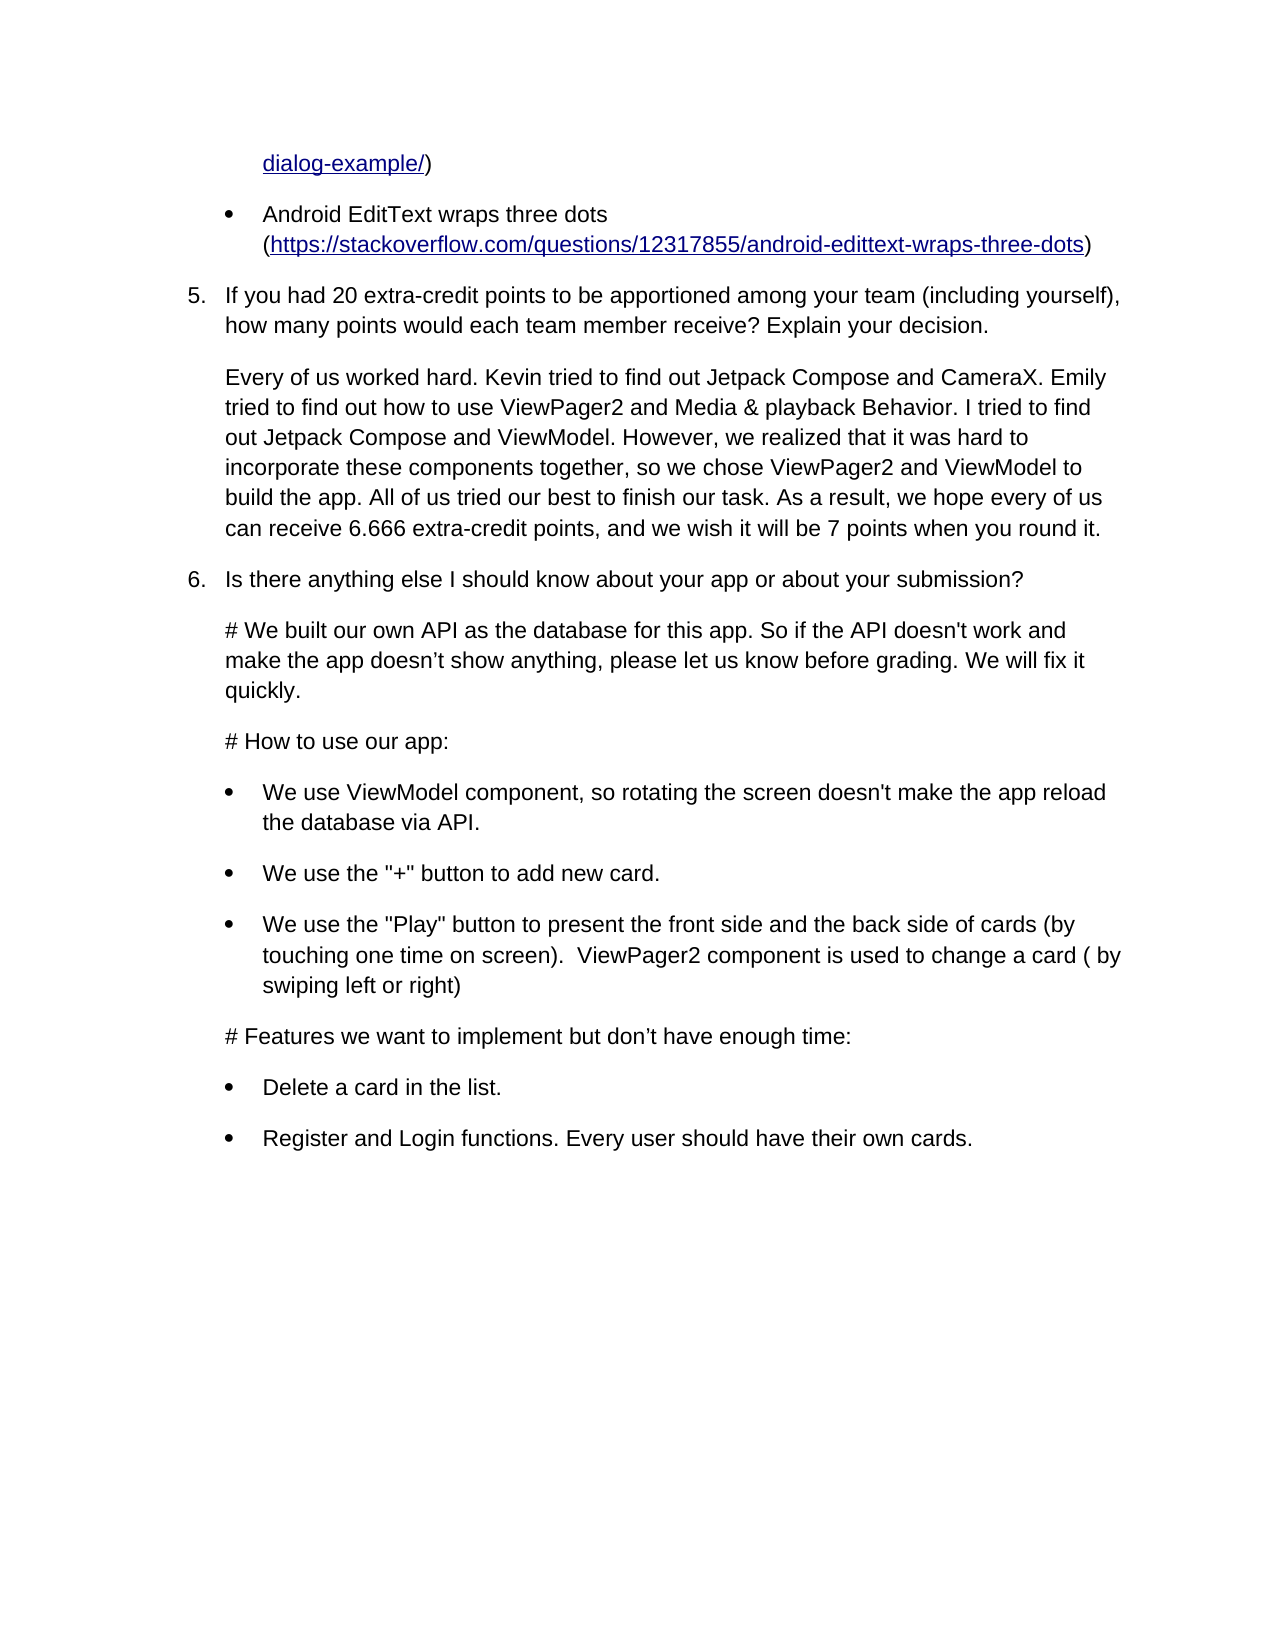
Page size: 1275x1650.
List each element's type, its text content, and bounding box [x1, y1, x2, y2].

list dialog-example/) [225, 150, 1125, 176]
list Android EditText wraps three dots (https://stackoverflow.com/questions/12317855/android-edittext-wraps-three-dots) [225, 201, 1125, 258]
list Register and Login functions. Every user should have their own cards. [225, 1125, 1125, 1151]
list If you had 20 extra-credit points to be apportioned among your team (including yourself), how many points would each team member receive? Explain your decision. [187, 282, 1125, 339]
list We use ViewModel component, so rotating the screen doesn't make the app reload the database via API. [225, 779, 1125, 836]
list We use the "+" button to add new card. [225, 860, 1125, 887]
text # Features we want to implement but don’t have enough time: [225, 1023, 1125, 1049]
list Delete a card in the list. [225, 1074, 1125, 1100]
text # We built our own API as the database for this app. So if the API doesn't work and make the app doesn’t show anything, please let us know before grading. We will fix it quickly. [225, 617, 1125, 703]
list We use the "Play" button to present the front side and the back side of cards (by touching one time on screen). ViewPager2 component is used to change a card ( by swiping left or right) [225, 911, 1125, 998]
text # How to use our app: [225, 728, 1125, 754]
list Is there anything else I should know about your app or about your submission? [187, 566, 1125, 592]
text Every of us worked hard. Kevin tried to find out Jetpack Compose and CameraX. Emily tried to find out how to use ViewPager2 and Media & playback Behavior. I tried to find out Jetpack Compose and ViewModel. However, we realized that it was hard to incorporate these components together, so we chose ViewPager2 and ViewModel to build the app. All of us tried our best to finish our task. As a result, we hope every of us can receive 6.666 extra-credit points, and we wish it will be 7 points when you round it. [225, 363, 1125, 541]
